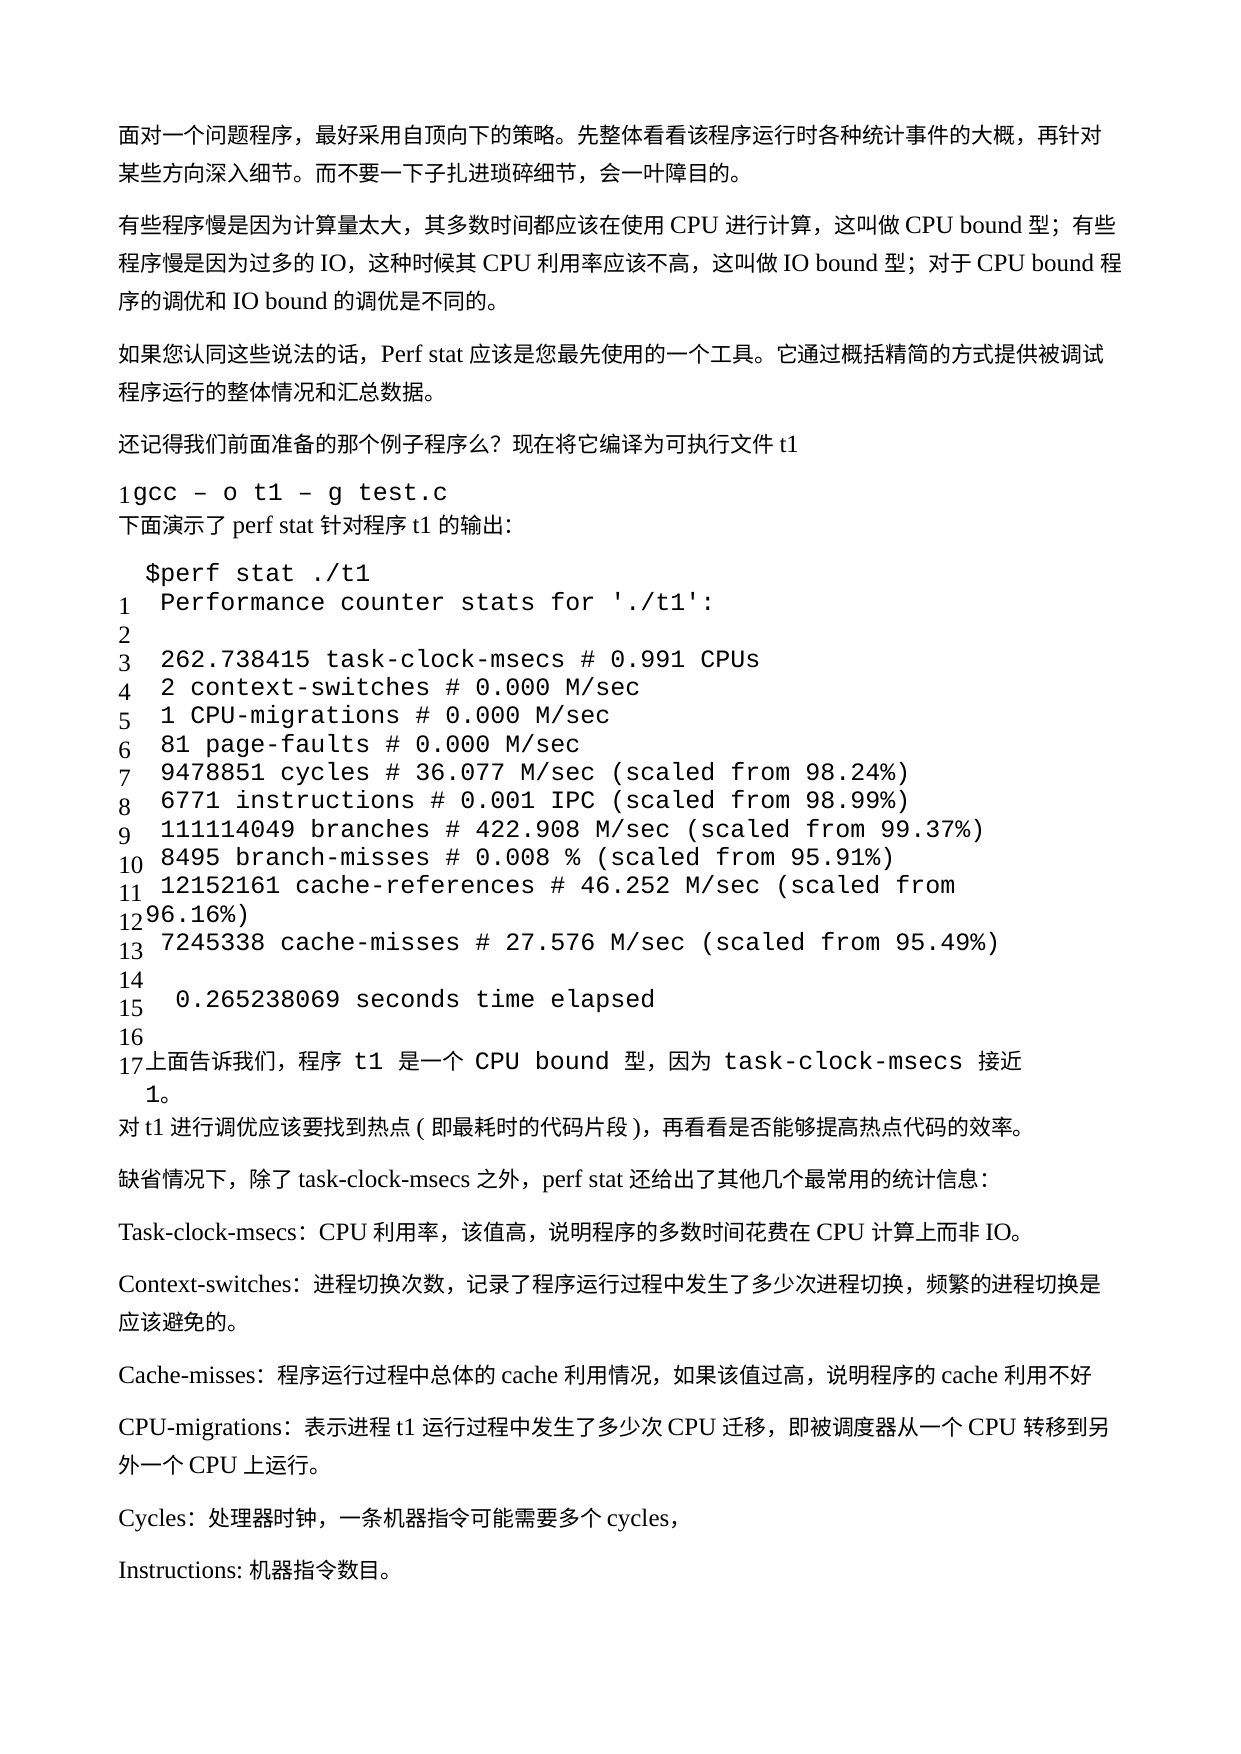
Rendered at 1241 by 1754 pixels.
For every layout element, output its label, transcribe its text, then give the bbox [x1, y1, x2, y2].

text Instructions: 机器指令数目。 [118, 1553, 1122, 1585]
text Cache-misses：程序运行过程中总体的 cache 利用情况，如果该值过高，说明程序的 cache 利用不好 [118, 1358, 1122, 1389]
text 对 t1 进行调优应该要找到热点 ( 即最耗时的代码片段 )，再看看是否能够提高热点代码的效率。 [118, 1110, 1122, 1141]
text 还记得我们前面准备的那个例子程序么？现在将它编译为可执行文件 t1 [118, 427, 1122, 459]
text Context-switches：进程切换次数，记录了程序运行过程中发生了多少次进程切换，频繁的进程切换是应该避免的。 [118, 1267, 1122, 1337]
table_header $perf stat ./t1 Performance counter stats for './t1': 262.738415 task-clock-msecs # 0.991 CPUs 2 context-switches # 0.000 M/sec 1 CPU-migrations # 0.000 M/sec 81 page-faults # 0.000 M/sec 9478851 cycles # 36.077 M/sec (scaled from 98.24%) 6771 instructions # 0.001 IPC (scaled from 98.99%) 111114049 branches # 422.908 M/sec (scaled from 99.37%) 8495 branch-misses # 0.008 % (scaled from 95.91%) 12152161 cache-references # 46.252 M/sec (scaled from 96.16%) 7245338 cache-misses # 27.576 M/sec (scaled from 95.49%) 0.265238069 seconds time elapsed 上面告诉我们，程序 t1 是一个 CPU bound 型，因为 task-clock-msecs 接近 1。 [145, 561, 1058, 1110]
text 面对一个问题程序，最好采用自顶向下的策略。先整体看看该程序运行时各种统计事件的大概，再针对某些方向深入细节。而不要一下子扎进琐碎细节，会一叶障目的。 [118, 118, 1122, 188]
text Task-clock-msecs：CPU 利用率，该值高，说明程序的多数时间花费在 CPU 计算上而非 IO。 [118, 1215, 1122, 1246]
text CPU-migrations：表示进程 t1 运行过程中发生了多少次 CPU 迁移，即被调度器从一个 CPU 转移到另外一个 CPU 上运行。 [118, 1410, 1122, 1480]
text 缺省情况下，除了 task-clock-msecs 之外，perf stat 还给出了其他几个最常用的统计信息： [118, 1162, 1122, 1194]
table_header 1 [118, 480, 133, 508]
table_header gcc – o t1 – g test.c [133, 480, 455, 508]
table_header 1 2 3 4 5 6 7 8 9 10 11 12 13 14 15 16 17 [118, 561, 145, 1110]
text 如果您认同这些说法的话，Perf stat 应该是您最先使用的一个工具。它通过概括精简的方式提供被调试程序运行的整体情况和汇总数据。 [118, 337, 1122, 406]
text 下面演示了 perf stat 针对程序 t1 的输出： [118, 508, 1122, 540]
text Cycles：处理器时钟，一条机器指令可能需要多个 cycles， [118, 1501, 1122, 1532]
text 有些程序慢是因为计算量太大，其多数时间都应该在使用 CPU 进行计算，这叫做 CPU bound 型；有些程序慢是因为过多的 IO，这种时候其 CPU 利用率应该不高，这叫做 IO bound 型；对于 CPU bound 程序的调优和 IO bound 的调优是不同的。 [118, 208, 1122, 316]
